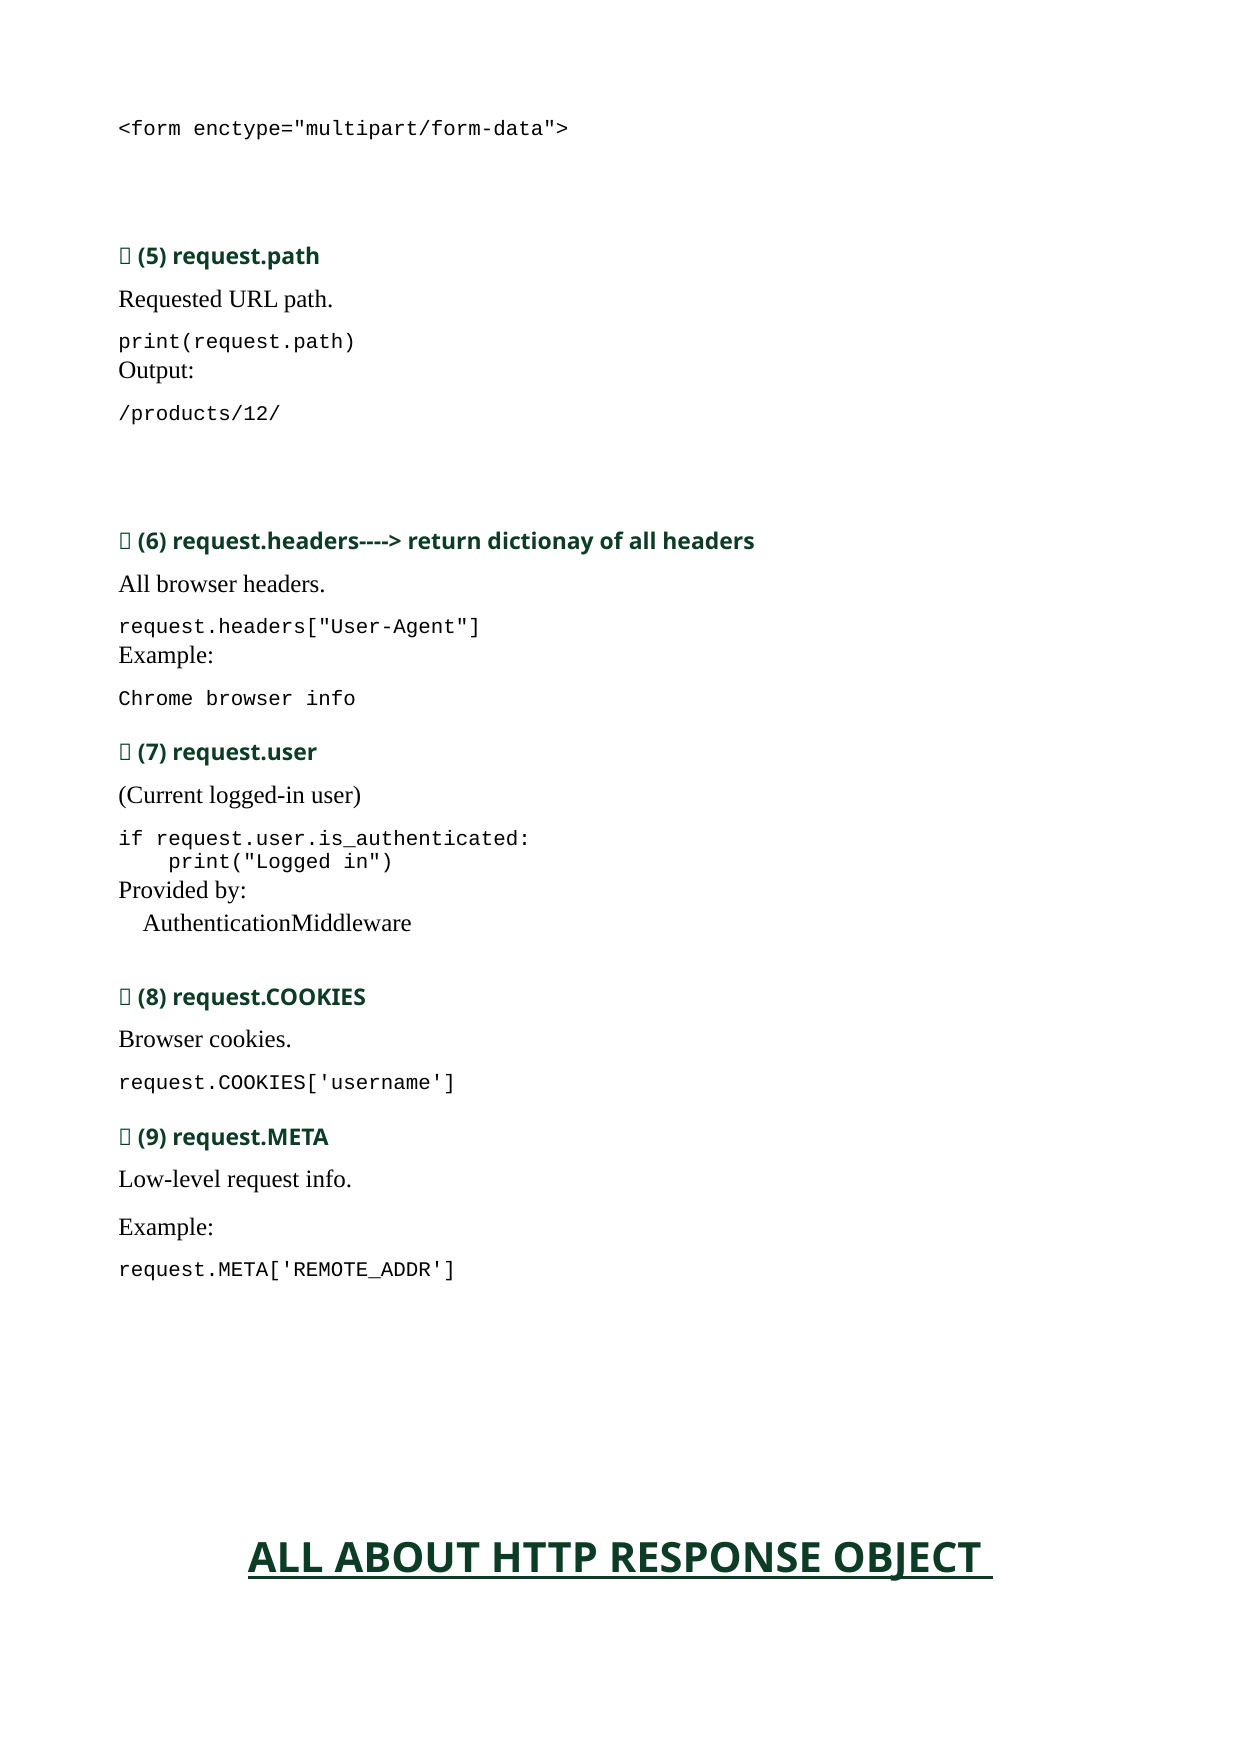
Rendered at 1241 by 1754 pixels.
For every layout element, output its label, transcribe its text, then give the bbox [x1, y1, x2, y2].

text Output: [118, 355, 1122, 384]
text Requested URL path. [118, 284, 1122, 313]
text All browser headers. [118, 569, 1122, 597]
text request.headers["User-Agent"] [118, 616, 1122, 640]
subtitle ✅ (6) request.headers----> return dictionay of all headers [118, 525, 1122, 556]
text ALL ABOUT HTTP RESPONSE OBJECT [118, 1528, 1122, 1585]
text print("Logged in") [118, 851, 1122, 875]
text Low-level request info. [118, 1164, 1122, 1193]
text Example: [118, 640, 1122, 669]
text Provided by: ✅ AuthenticationMiddleware [118, 875, 1122, 937]
subtitle ✅ (5) request.path [118, 240, 1122, 271]
subtitle ✅ (9) request.META [118, 1120, 1122, 1152]
text print(request.path) [118, 332, 1122, 355]
text if request.user.is_authenticated: [118, 827, 1122, 851]
text /products/12/ [118, 403, 1122, 426]
text <form enctype="multipart/form-data"> [118, 118, 1122, 142]
text Browser cookies. [118, 1024, 1122, 1053]
text request.META['REMOTE_ADDR'] [118, 1259, 1122, 1283]
subtitle ✅ (7) request.user [118, 736, 1122, 767]
text request.COOKIES['username'] [118, 1072, 1122, 1095]
subtitle ✅ (8) request.COOKIES [118, 980, 1122, 1012]
text Chrome browser info [118, 687, 1122, 711]
text Example: [118, 1212, 1122, 1241]
text (Current logged-in user) [118, 780, 1122, 809]
